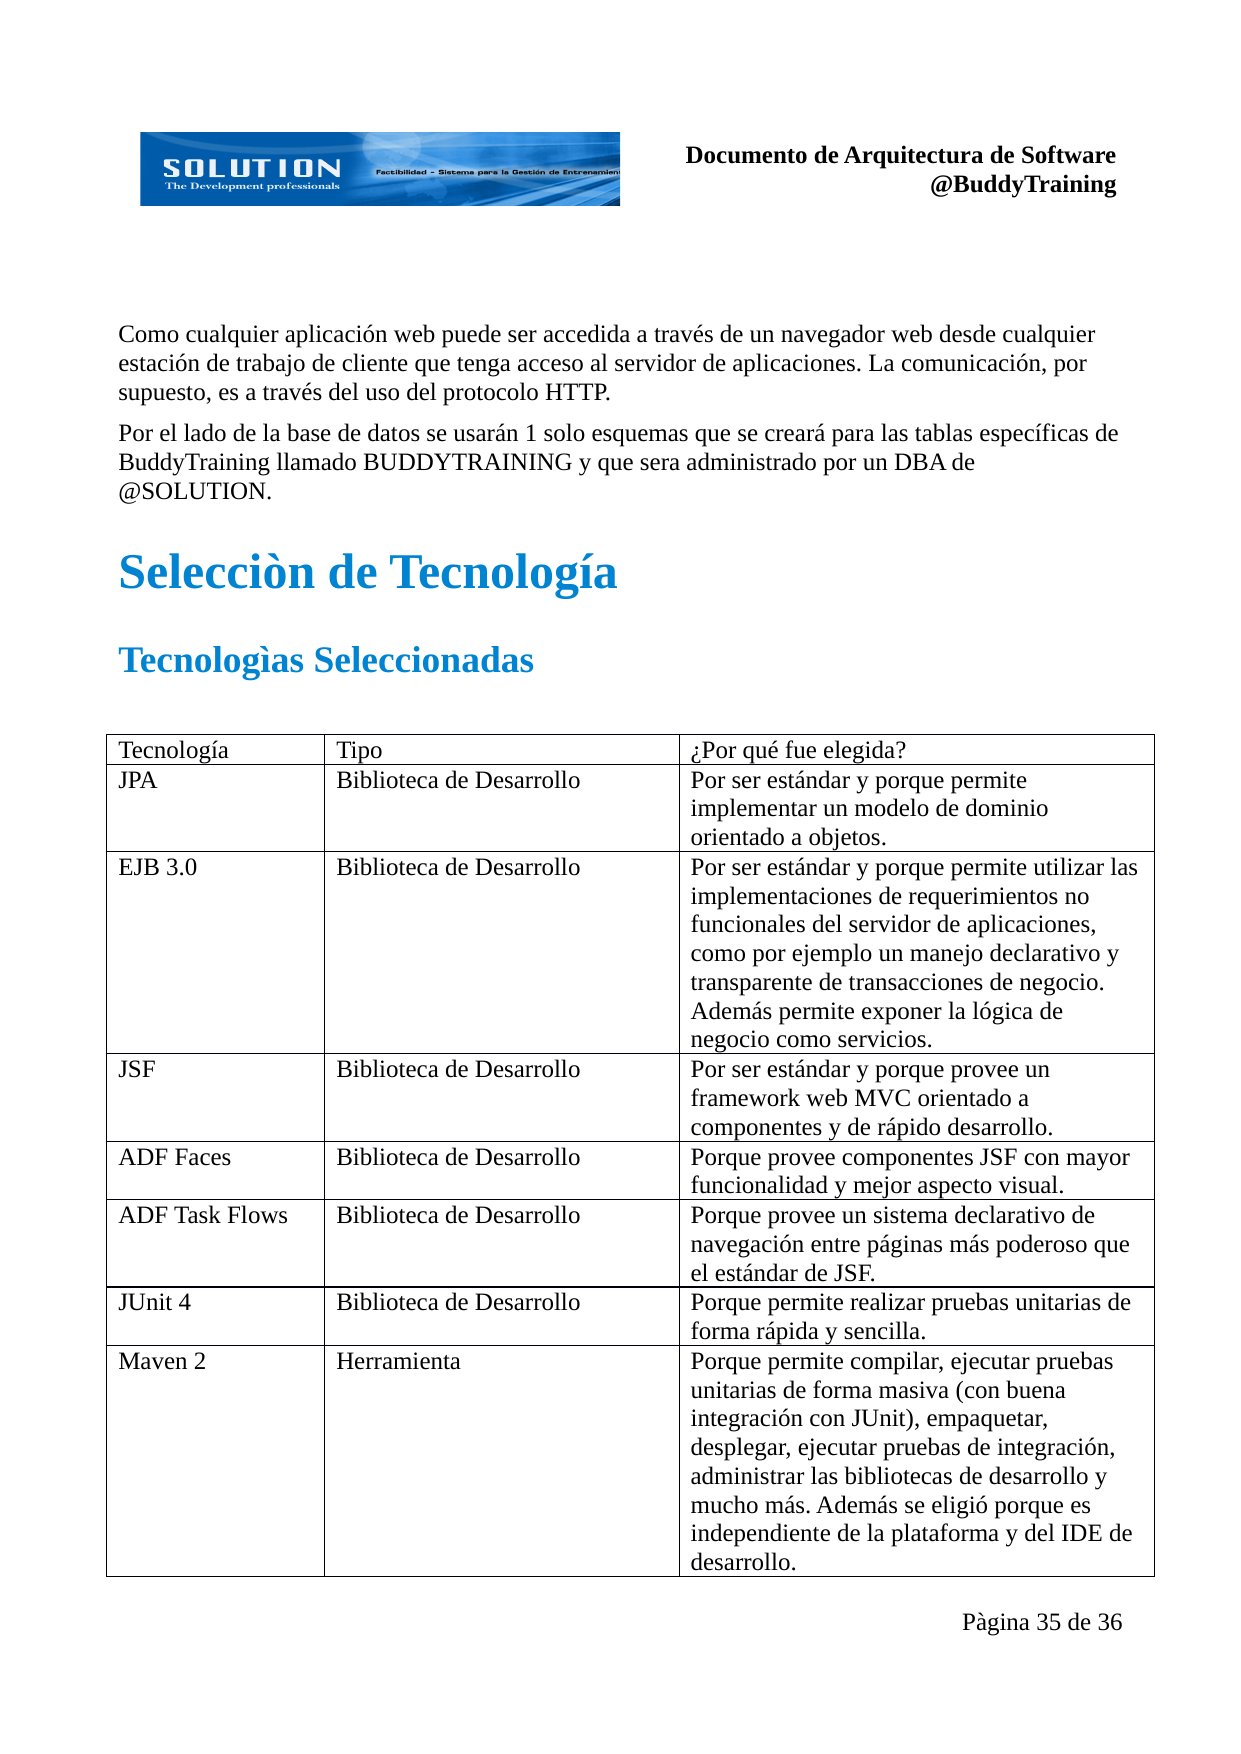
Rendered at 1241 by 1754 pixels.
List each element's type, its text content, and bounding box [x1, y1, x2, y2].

picture [140, 132, 621, 206]
table_cell Biblioteca de Desarrollo [325, 852, 679, 1053]
table_header Tipo [325, 735, 679, 764]
table_cell ADF Task Flows [107, 1200, 324, 1286]
table_cell Biblioteca de Desarrollo [325, 1142, 679, 1199]
table_cell Porque provee componentes JSF con mayor funcionalidad y mejor aspecto visual. [680, 1142, 1154, 1199]
table_cell Biblioteca de Desarrollo [325, 765, 679, 851]
subtitle Selecciòn de Tecnología [118, 542, 1122, 599]
table_cell Por ser estándar y porque provee un framework web MVC orientado a componentes y de rápido desarrollo. [680, 1054, 1154, 1141]
table_cell Biblioteca de Desarrollo [325, 1054, 679, 1141]
table_cell JPA [107, 765, 324, 851]
subtitle Tecnologìas Seleccionadas [118, 637, 1122, 680]
table_cell Porque permite compilar, ejecutar pruebas unitarias de forma masiva (con buena integración con JUnit), empaquetar, desplegar, ejecutar pruebas de integración, administrar las bibliotecas de desarrollo y mucho más. Además se eligió porque es independiente de la plataforma y del IDE de desarrollo. [680, 1346, 1154, 1576]
table_header ¿Por qué fue elegida? [680, 735, 1154, 764]
table_cell Herramienta [325, 1346, 679, 1576]
table_cell Porque provee un sistema declarativo de navegación entre páginas más poderoso que el estándar de JSF. [680, 1200, 1154, 1286]
table_cell Biblioteca de Desarrollo [325, 1288, 679, 1345]
table_cell Por ser estándar y porque permite implementar un modelo de dominio orientado a objetos. [680, 765, 1154, 851]
text Como cualquier aplicación web puede ser accedida a través de un navegador web desde cualquier estación de trabajo de cliente que tenga acceso al servidor de aplicaciones. La comunicación, por supuesto, es a través del uso del protocolo HTTP. [118, 319, 1122, 406]
table_header Tecnología [107, 735, 324, 764]
table_cell EJB 3.0 [107, 852, 324, 1053]
table_cell JSF [107, 1054, 324, 1141]
table_cell Porque permite realizar pruebas unitarias de forma rápida y sencilla. [680, 1288, 1154, 1345]
table_cell Por ser estándar y porque permite utilizar las implementaciones de requerimientos no funcionales del servidor de aplicaciones, como por ejemplo un manejo declarativo y transparente de transacciones de negocio. Además permite exponer la lógica de negocio como servicios. [680, 852, 1154, 1053]
text Por el lado de la base de datos se usarán 1 solo esquemas que se creará para las tablas específicas de BuddyTraining llamado BUDDYTRAINING y que sera administrado por un DBA de @SOLUTION. [118, 418, 1122, 504]
table_cell ADF Faces [107, 1142, 324, 1199]
table_cell Biblioteca de Desarrollo [325, 1200, 679, 1286]
table_cell Maven 2 [107, 1346, 324, 1576]
table_cell JUnit 4 [107, 1288, 324, 1345]
